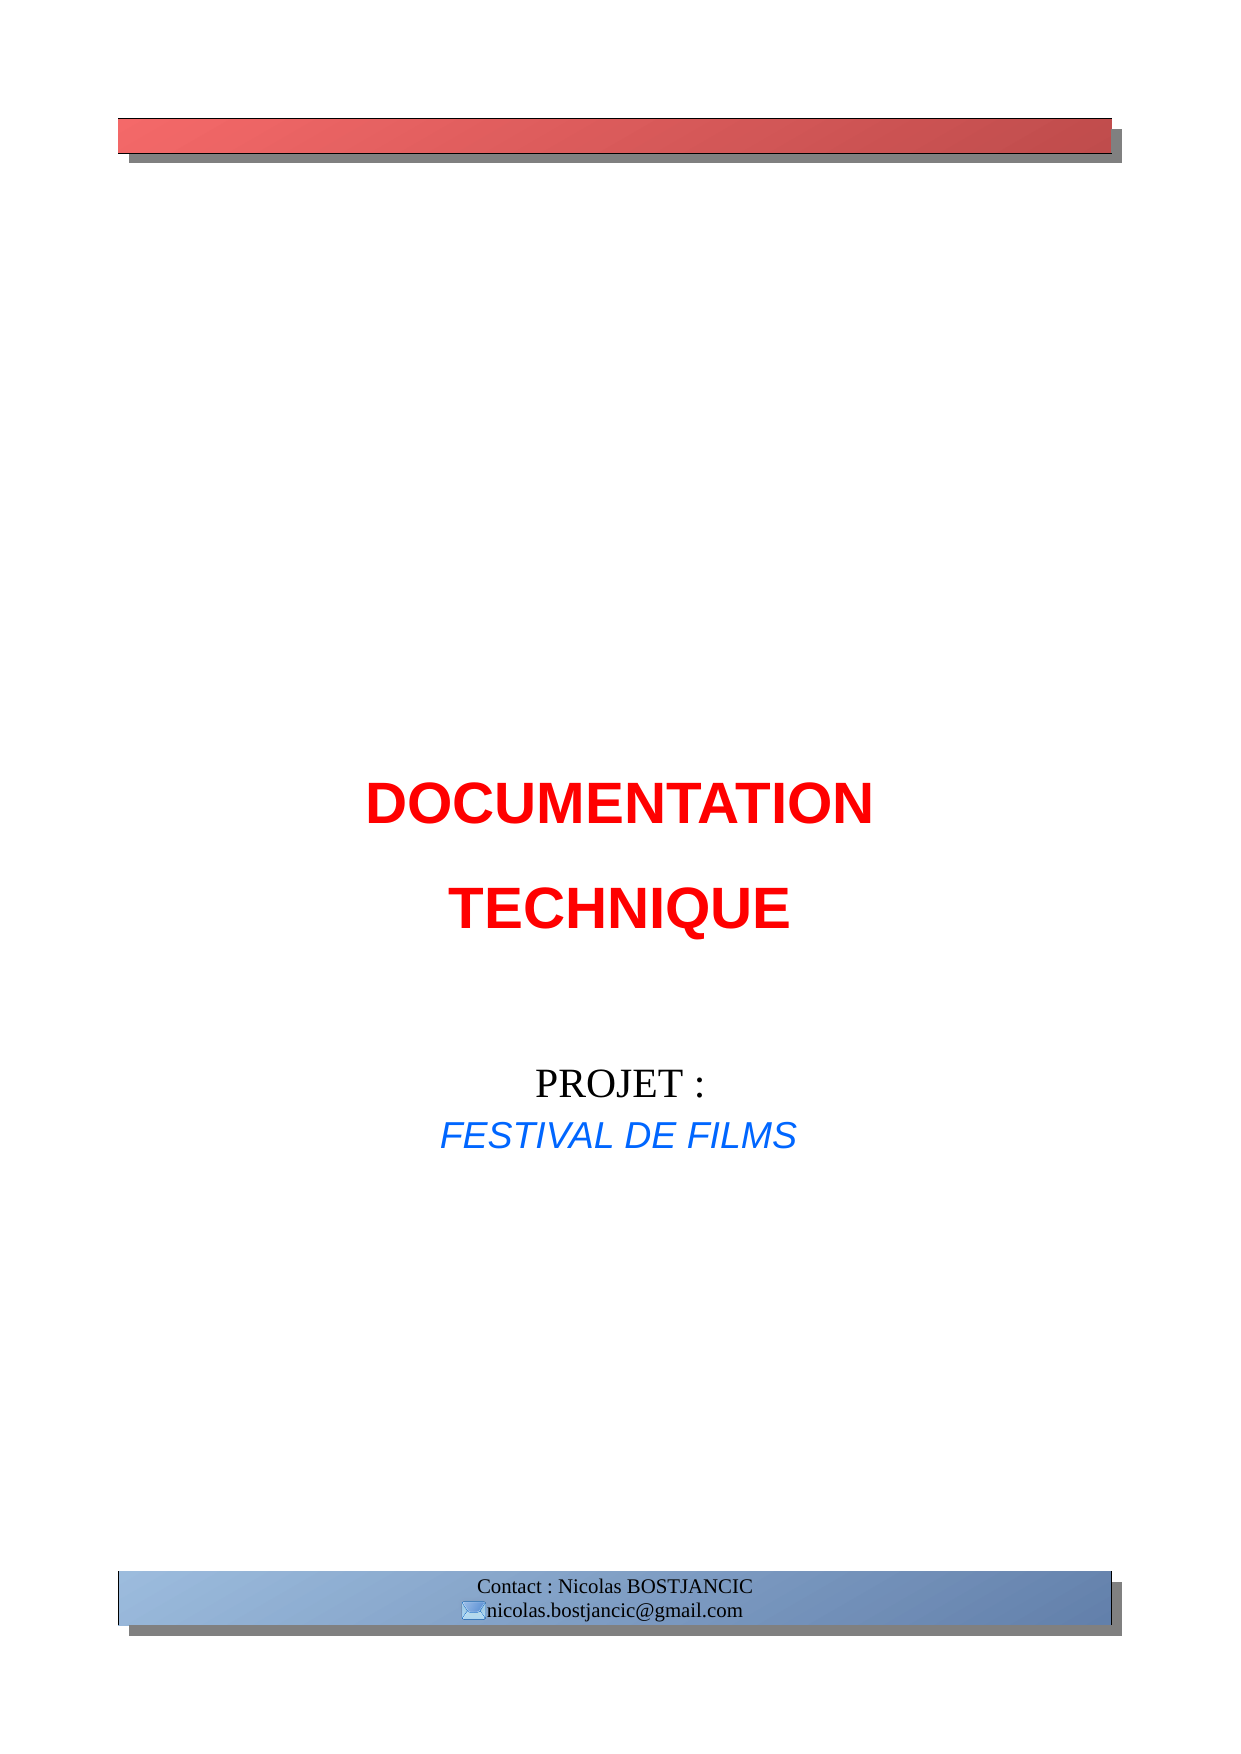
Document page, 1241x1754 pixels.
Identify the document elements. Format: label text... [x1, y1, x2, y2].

title DOCUMENTATION [118, 769, 1122, 836]
text PROJET : [118, 1059, 1122, 1107]
subtitle FESTIVAL DE FILMS [118, 1113, 1122, 1156]
title TECHNIQUE [118, 874, 1122, 941]
